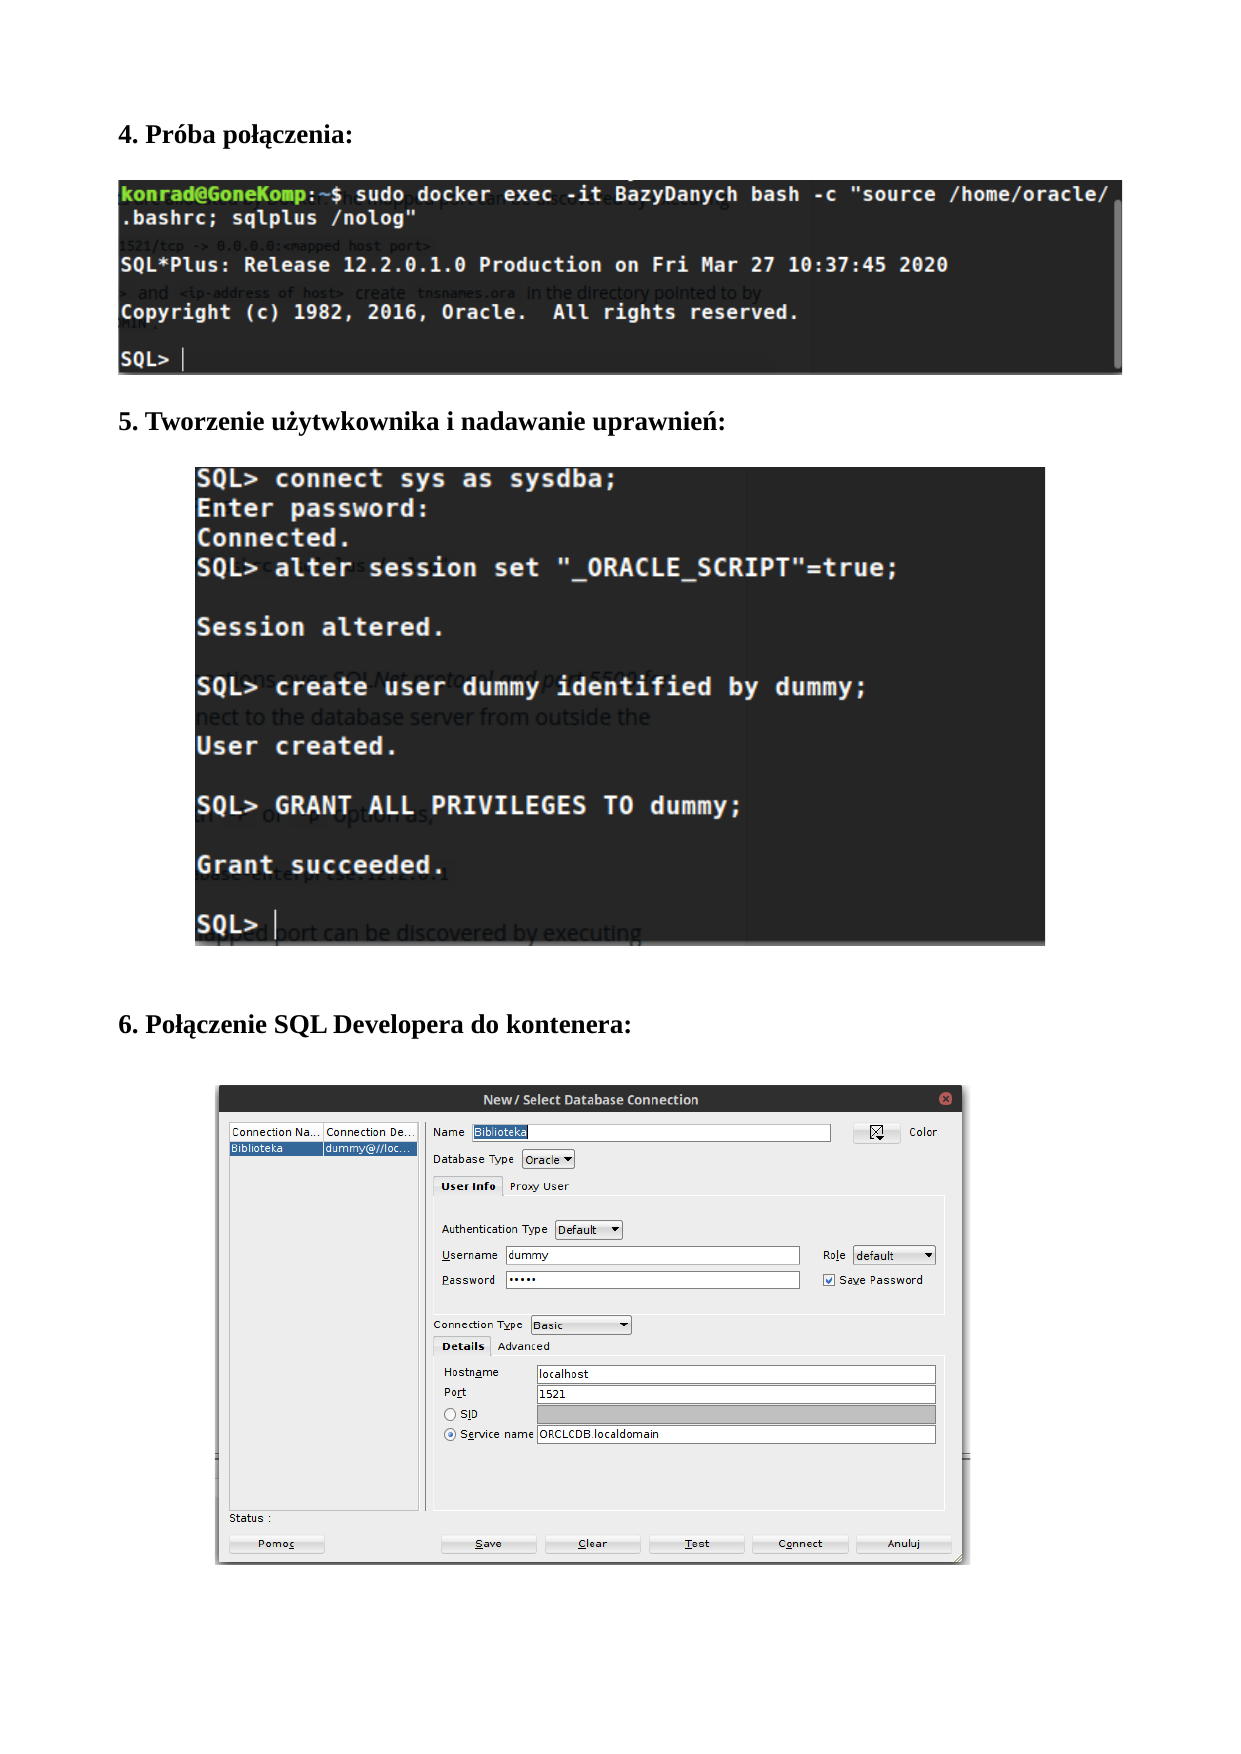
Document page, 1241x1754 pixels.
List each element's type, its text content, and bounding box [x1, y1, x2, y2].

picture [195, 467, 1045, 946]
picture [214, 1085, 971, 1565]
text 5. Tworzenie użytwkownika i nadawanie uprawnień: [118, 405, 1122, 437]
text 4. Próba połączenia: [118, 118, 1122, 149]
picture [118, 180, 1123, 375]
text 6. Połączenie SQL Developera do kontenera: [118, 1008, 1122, 1039]
